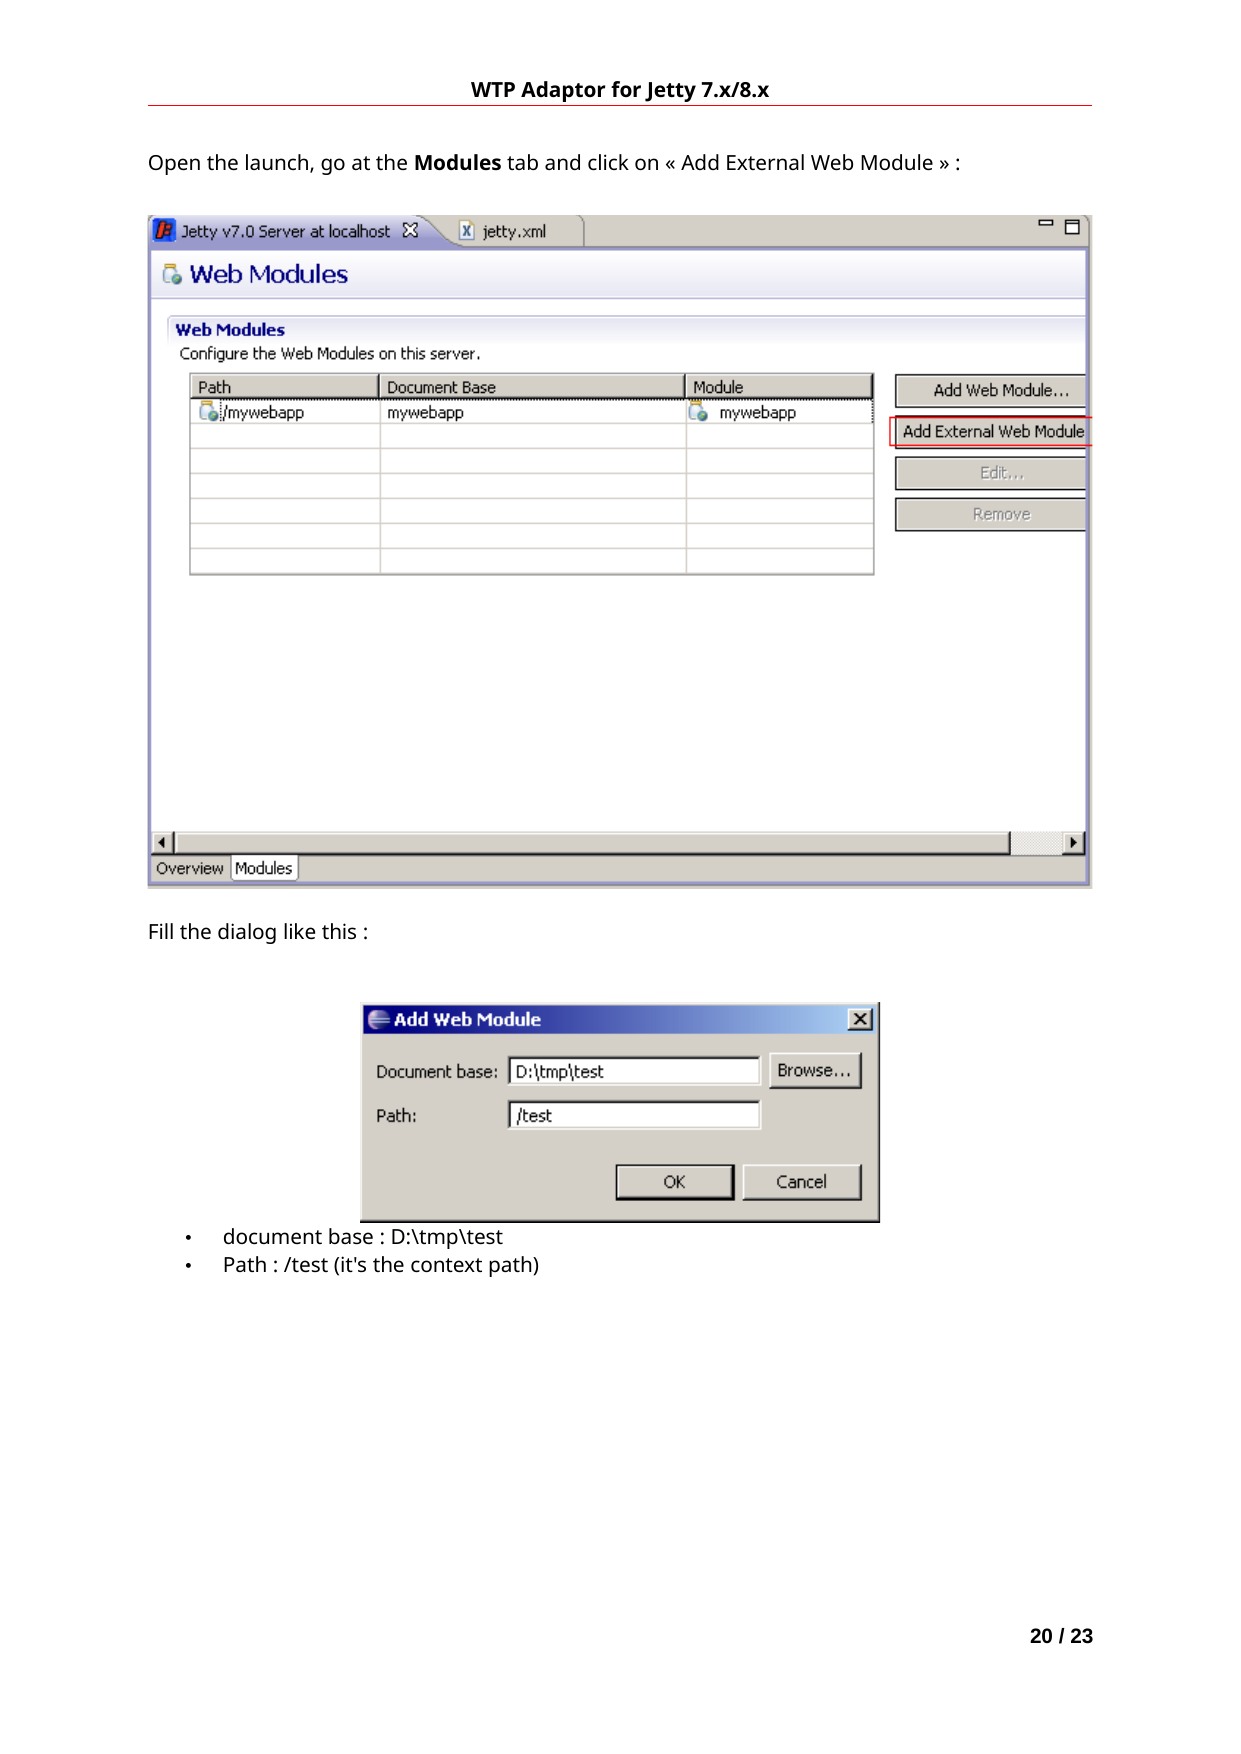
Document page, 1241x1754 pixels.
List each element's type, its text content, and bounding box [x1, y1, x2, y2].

picture [360, 1002, 881, 1223]
text Open the launch, go at the Modules tab and click on « Add External Web Module » : [148, 148, 1092, 176]
list document base : D:\tmp\test [185, 1002, 1092, 1251]
text Fill the dialog like this : [148, 917, 1092, 946]
list Path : /test (it's the context path) [185, 1251, 1092, 1279]
